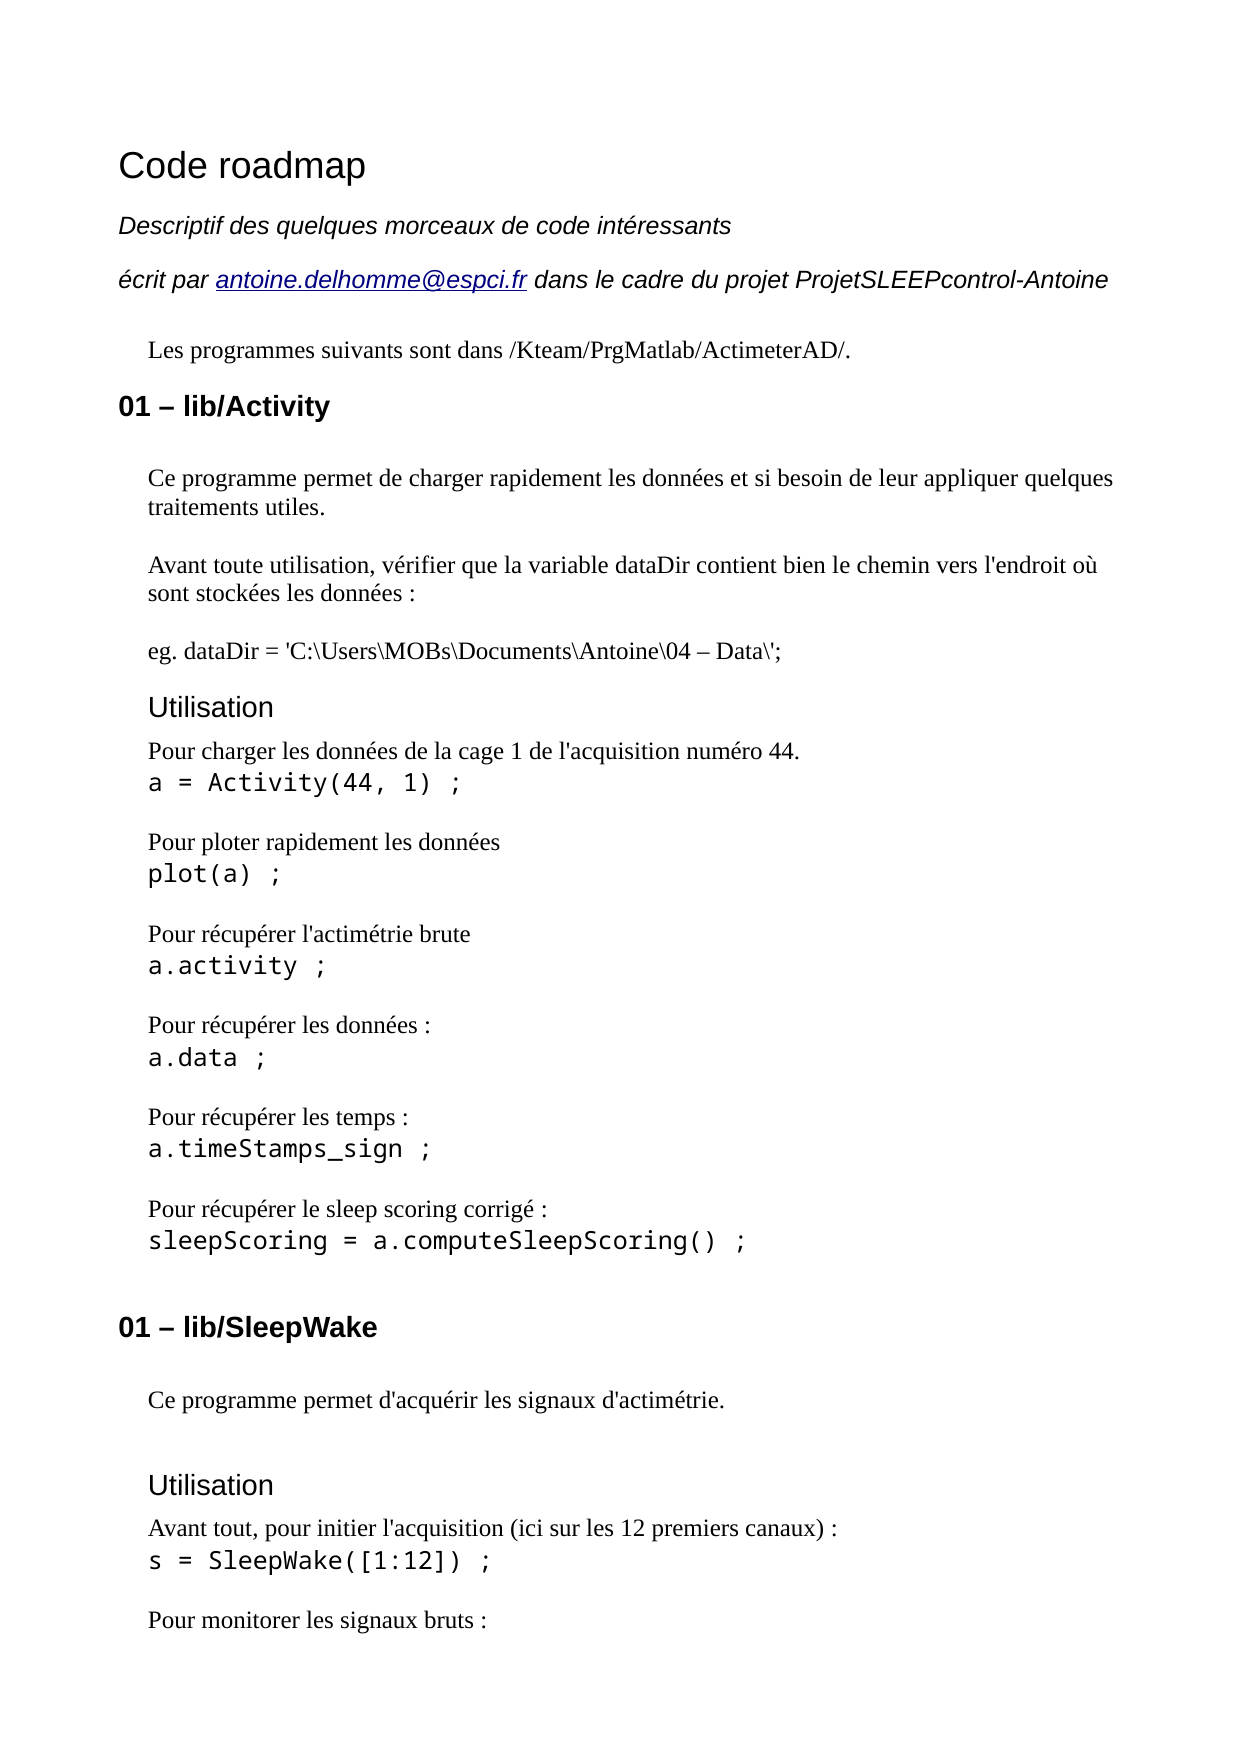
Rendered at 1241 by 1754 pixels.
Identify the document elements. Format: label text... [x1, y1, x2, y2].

text a = Activity(44, 1) ; [148, 764, 1122, 799]
subtitle Utilisation [148, 690, 1122, 723]
subtitle Descriptif des quelques morceaux de code intéressants [118, 211, 1122, 240]
text plot(a) ; [148, 856, 1122, 890]
text a.data ; [148, 1039, 1122, 1073]
subtitle 01 – lib/Activity [118, 389, 1122, 422]
text Pour récupérer l'actimétrie brute [148, 919, 1122, 948]
text Pour ploter rapidement les données [148, 827, 1122, 856]
text Ce programme permet d'acquérir les signaux d'actimétrie. [148, 1385, 1122, 1414]
text sleepScoring = a.computeSleepScoring() ; [148, 1222, 1122, 1256]
text Ce programme permet de charger rapidement les données et si besoin de leur appliquer quelques traitements utiles. [148, 463, 1122, 521]
text s = SleepWake([1:12]) ; [148, 1542, 1122, 1576]
text eg. dataDir = 'C:\Users\MOBs\Documents\Antoine\04 – Data\'; [148, 636, 1122, 665]
text Pour récupérer le sleep scoring corrigé : [148, 1194, 1122, 1222]
text Pour monitorer les signaux bruts : [148, 1605, 1122, 1634]
subtitle 01 – lib/SleepWake [118, 1310, 1122, 1344]
text a.activity ; [148, 948, 1122, 982]
text Les programmes suivants sont dans /Kteam/PrgMatlab/ActimeterAD/. [148, 335, 1122, 364]
subtitle Utilisation [148, 1467, 1122, 1501]
text Avant tout, pour initier l'acquisition (ici sur les 12 premiers canaux) : [148, 1513, 1122, 1542]
title Code roadmap [118, 143, 1122, 186]
text Avant toute utilisation, vérifier que la variable dataDir contient bien le chemin vers l'endroit où sont stockées les données : [148, 550, 1122, 607]
text Pour récupérer les temps : [148, 1102, 1122, 1131]
text Pour charger les données de la cage 1 de l'acquisition numéro 44. [148, 736, 1122, 764]
text a.timeStamps_sign ; [148, 1131, 1122, 1165]
subtitle écrit par antoine.delhomme@espci.fr dans le cadre du projet ProjetSLEEPcontrol-Antoine [118, 265, 1122, 294]
text Pour récupérer les données : [148, 1011, 1122, 1039]
